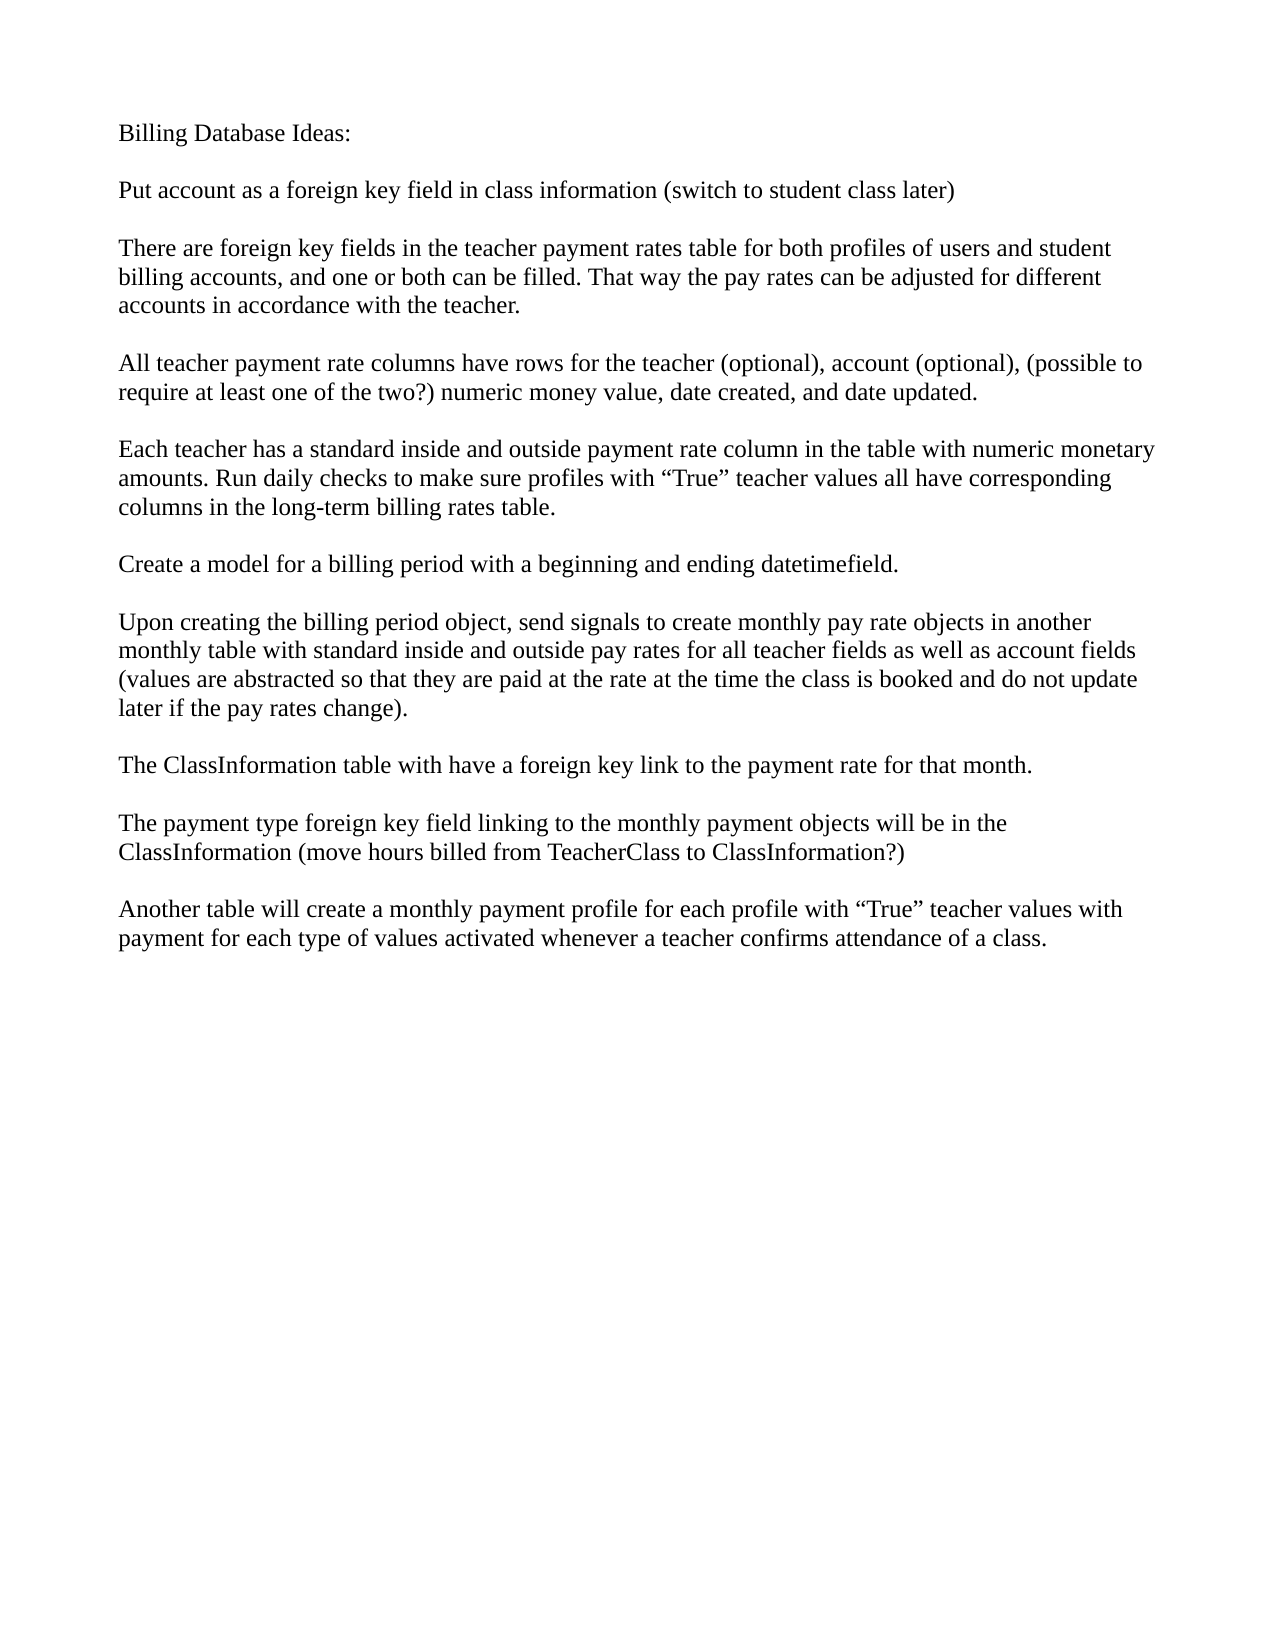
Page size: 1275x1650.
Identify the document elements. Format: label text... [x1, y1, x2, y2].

text Another table will create a monthly payment profile for each profile with “True” teacher values with payment for each type of values activated whenever a teacher confirms attendance of a class. [118, 894, 1157, 952]
text Each teacher has a standard inside and outside payment rate column in the table with numeric monetary amounts. Run daily checks to make sure profiles with “True” teacher values all have corresponding columns in the long-term billing rates table. [118, 434, 1157, 521]
text There are foreign key fields in the teacher payment rates table for both profiles of users and student billing accounts, and one or both can be filled. That way the pay rates can be adjusted for different accounts in accordance with the teacher. [118, 233, 1157, 319]
text Billing Database Ideas: [118, 118, 1157, 147]
text Create a model for a billing period with a beginning and ending datetimefield. [118, 549, 1157, 578]
text The ClassInformation table with have a foreign key link to the payment rate for that month. [118, 751, 1157, 779]
text All teacher payment rate columns have rows for the teacher (optional), account (optional), (possible to require at least one of the two?) numeric money value, date created, and date updated. [118, 348, 1157, 406]
text Upon creating the billing period object, send signals to create monthly pay rate objects in another monthly table with standard inside and outside pay rates for all teacher fields as well as account fields (values are abstracted so that they are paid at the rate at the time the class is booked and do not update later if the pay rates change). [118, 607, 1157, 722]
text Put account as a foreign key field in class information (switch to student class later) [118, 176, 1157, 204]
text The payment type foreign key field linking to the monthly payment objects will be in the ClassInformation (move hours billed from TeacherClass to ClassInformation?) [118, 808, 1157, 866]
